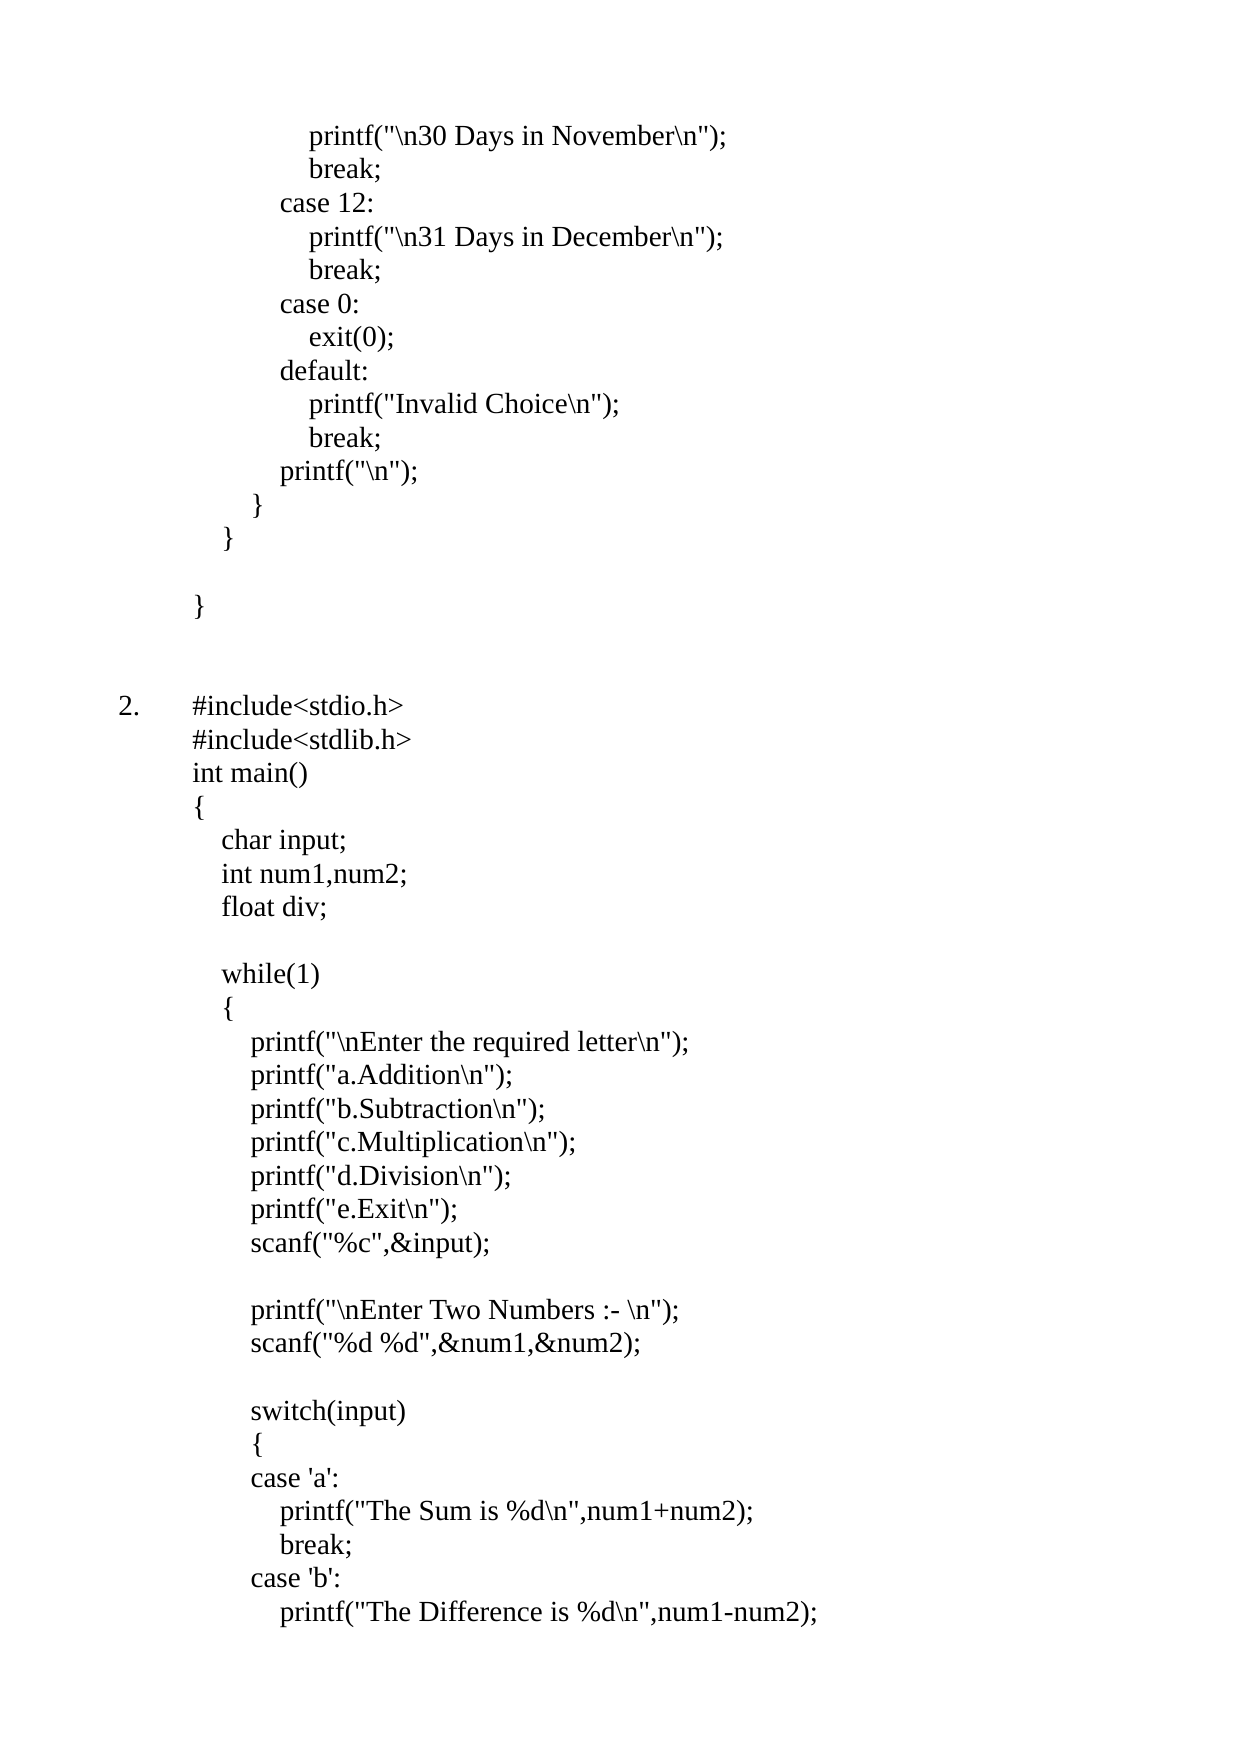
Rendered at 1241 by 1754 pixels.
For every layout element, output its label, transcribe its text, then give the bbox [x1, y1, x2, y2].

text float div; [118, 889, 1122, 923]
text { [118, 789, 1122, 822]
text scanf("%d %d",&num1,&num2); [118, 1326, 1122, 1359]
text 2. #include<stdio.h> [118, 688, 1122, 722]
text #include<stdlib.h> [118, 722, 1122, 755]
text printf("The Difference is %d\n",num1-num2); [118, 1594, 1122, 1627]
text break; [118, 420, 1122, 453]
text break; [118, 252, 1122, 286]
text exit(0); [118, 319, 1122, 353]
text printf("\n"); [118, 453, 1122, 487]
text char input; [118, 822, 1122, 856]
text printf("d.Division\n"); [118, 1158, 1122, 1191]
text int main() [118, 755, 1122, 789]
text { [118, 1426, 1122, 1460]
text printf("\n31 Days in December\n"); [118, 219, 1122, 252]
text printf("Invalid Choice\n"); [118, 386, 1122, 420]
text printf("The Sum is %d\n",num1+num2); [118, 1493, 1122, 1527]
text case 'b': [118, 1560, 1122, 1594]
text { [118, 990, 1122, 1024]
text printf("e.Exit\n"); [118, 1191, 1122, 1225]
text break; [118, 1527, 1122, 1560]
text printf("a.Addition\n"); [118, 1057, 1122, 1091]
text case 'a': [118, 1460, 1122, 1493]
text } [118, 588, 1122, 621]
text case 12: [118, 185, 1122, 219]
text while(1) [118, 957, 1122, 990]
text int num1,num2; [118, 856, 1122, 889]
text } [118, 521, 1122, 554]
text default: [118, 353, 1122, 386]
text printf("\nEnter the required letter\n"); [118, 1024, 1122, 1057]
text printf("c.Multiplication\n"); [118, 1124, 1122, 1158]
text } [118, 487, 1122, 521]
text case 0: [118, 286, 1122, 319]
text printf("\nEnter Two Numbers :- \n"); [118, 1292, 1122, 1326]
text break; [118, 152, 1122, 185]
text printf("b.Subtraction\n"); [118, 1091, 1122, 1124]
text scanf("%c",&input); [118, 1225, 1122, 1258]
text printf("\n30 Days in November\n"); [118, 118, 1122, 152]
text switch(input) [118, 1393, 1122, 1426]
